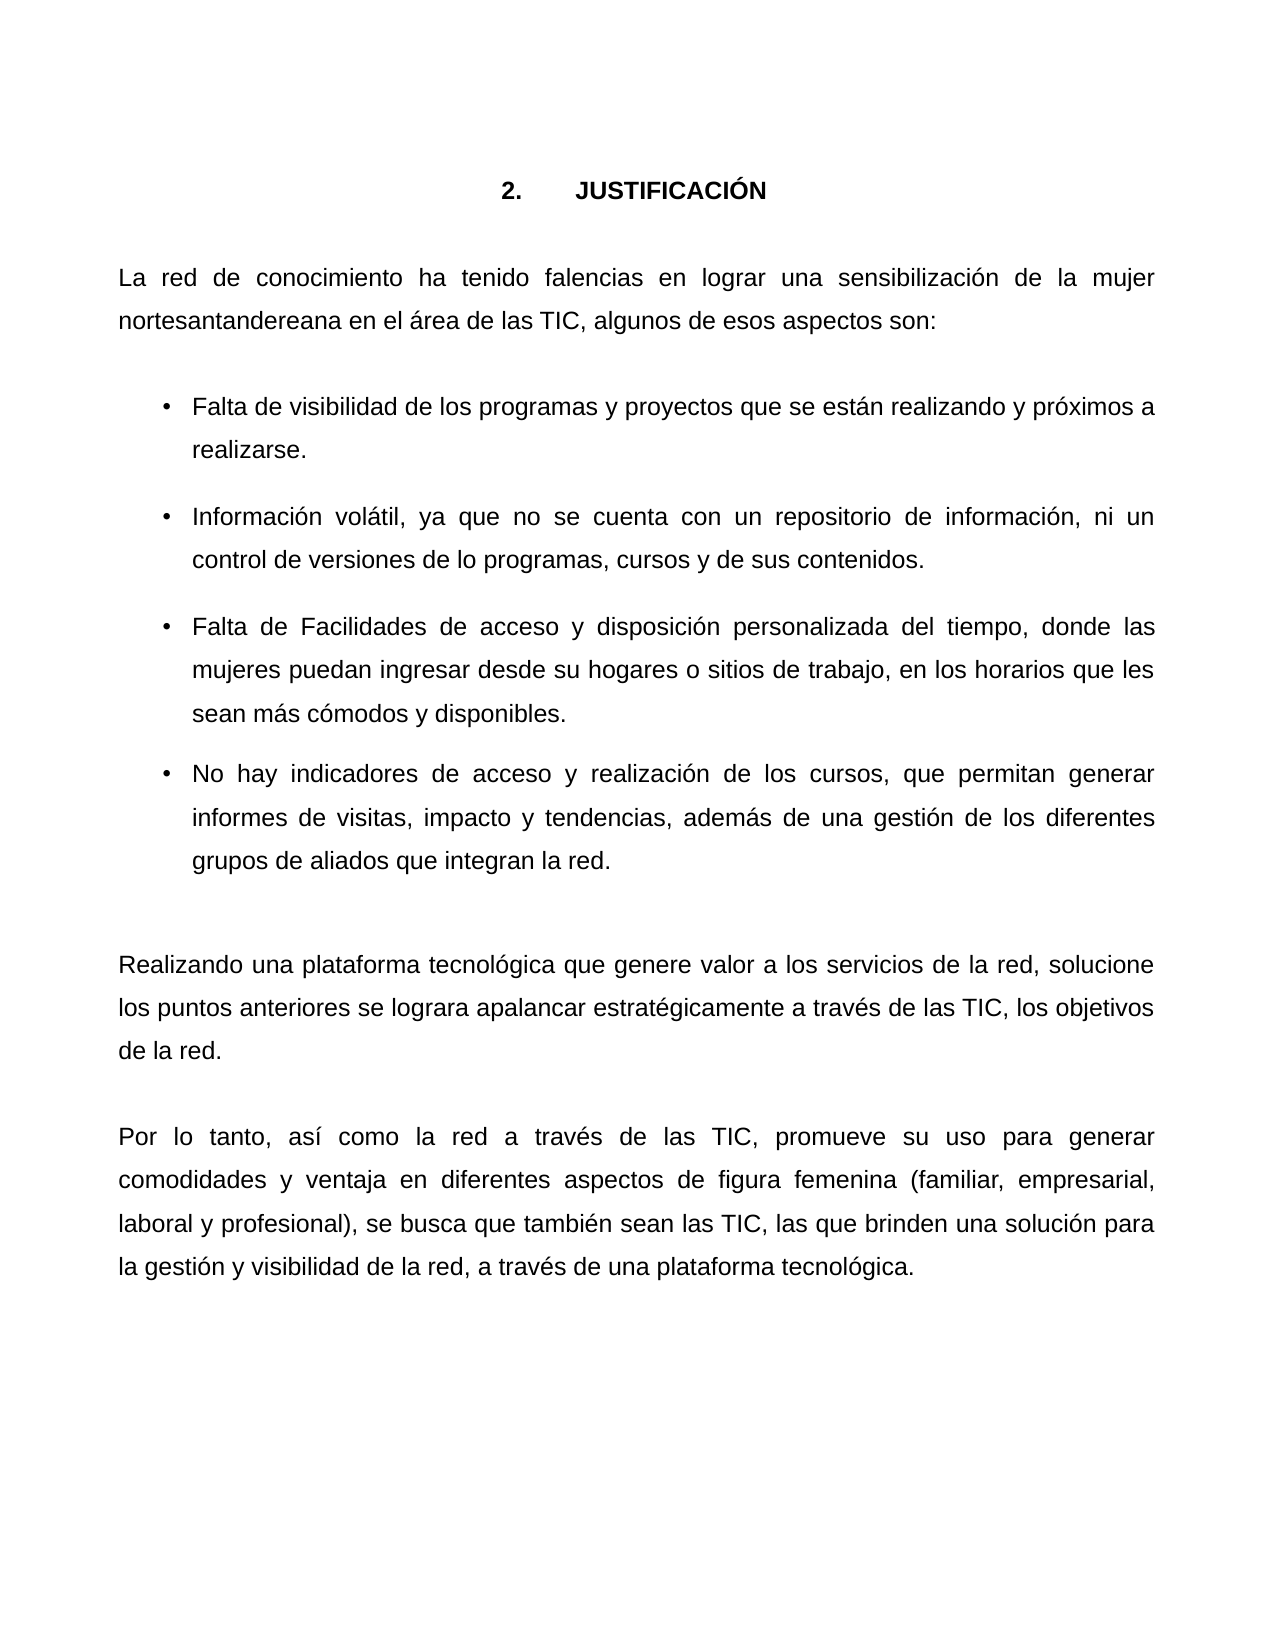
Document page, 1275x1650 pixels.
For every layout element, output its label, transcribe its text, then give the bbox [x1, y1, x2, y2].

list Falta de Facilidades de acceso y disposición personalizada del tiempo, donde las mujeres puedan ingresar desde su hogares o sitios de trabajo, en los horarios que les sean más cómodos y disponibles. [162, 612, 1157, 727]
list Falta de visibilidad de los programas y proyectos que se están realizando y próximos a realizarse. [162, 392, 1157, 464]
list Información volátil, ya que no se cuenta con un repositorio de información, ni un control de versiones de lo programas, cursos y de sus contenidos. [162, 502, 1157, 574]
subtitle JUSTIFICACIÓN [118, 176, 1157, 205]
text Por lo tanto, así como la red a través de las TIC, promueve su uso para generar comodidades y ventaja en diferentes aspectos de figura femenina (familiar, empresarial, laboral y profesional), se busca que también sean las TIC, las que brinden una solución para la gestión y visibilidad de la red, a través de una plataforma tecnológica. [118, 1122, 1157, 1281]
text Realizando una plataforma tecnológica que genere valor a los servicios de la red, solucione los puntos anteriores se lograra apalancar estratégicamente a través de las TIC, los objetivos de la red. [118, 950, 1157, 1065]
list No hay indicadores de acceso y realización de los cursos, que permitan generar informes de visitas, impacto y tendencias, además de una gestión de los diferentes grupos de aliados que integran la red. [162, 759, 1157, 874]
text La red de conocimiento ha tenido falencias en lograr una sensibilización de la mujer nortesantandereana en el área de las TIC, algunos de esos aspectos son: [118, 263, 1157, 334]
